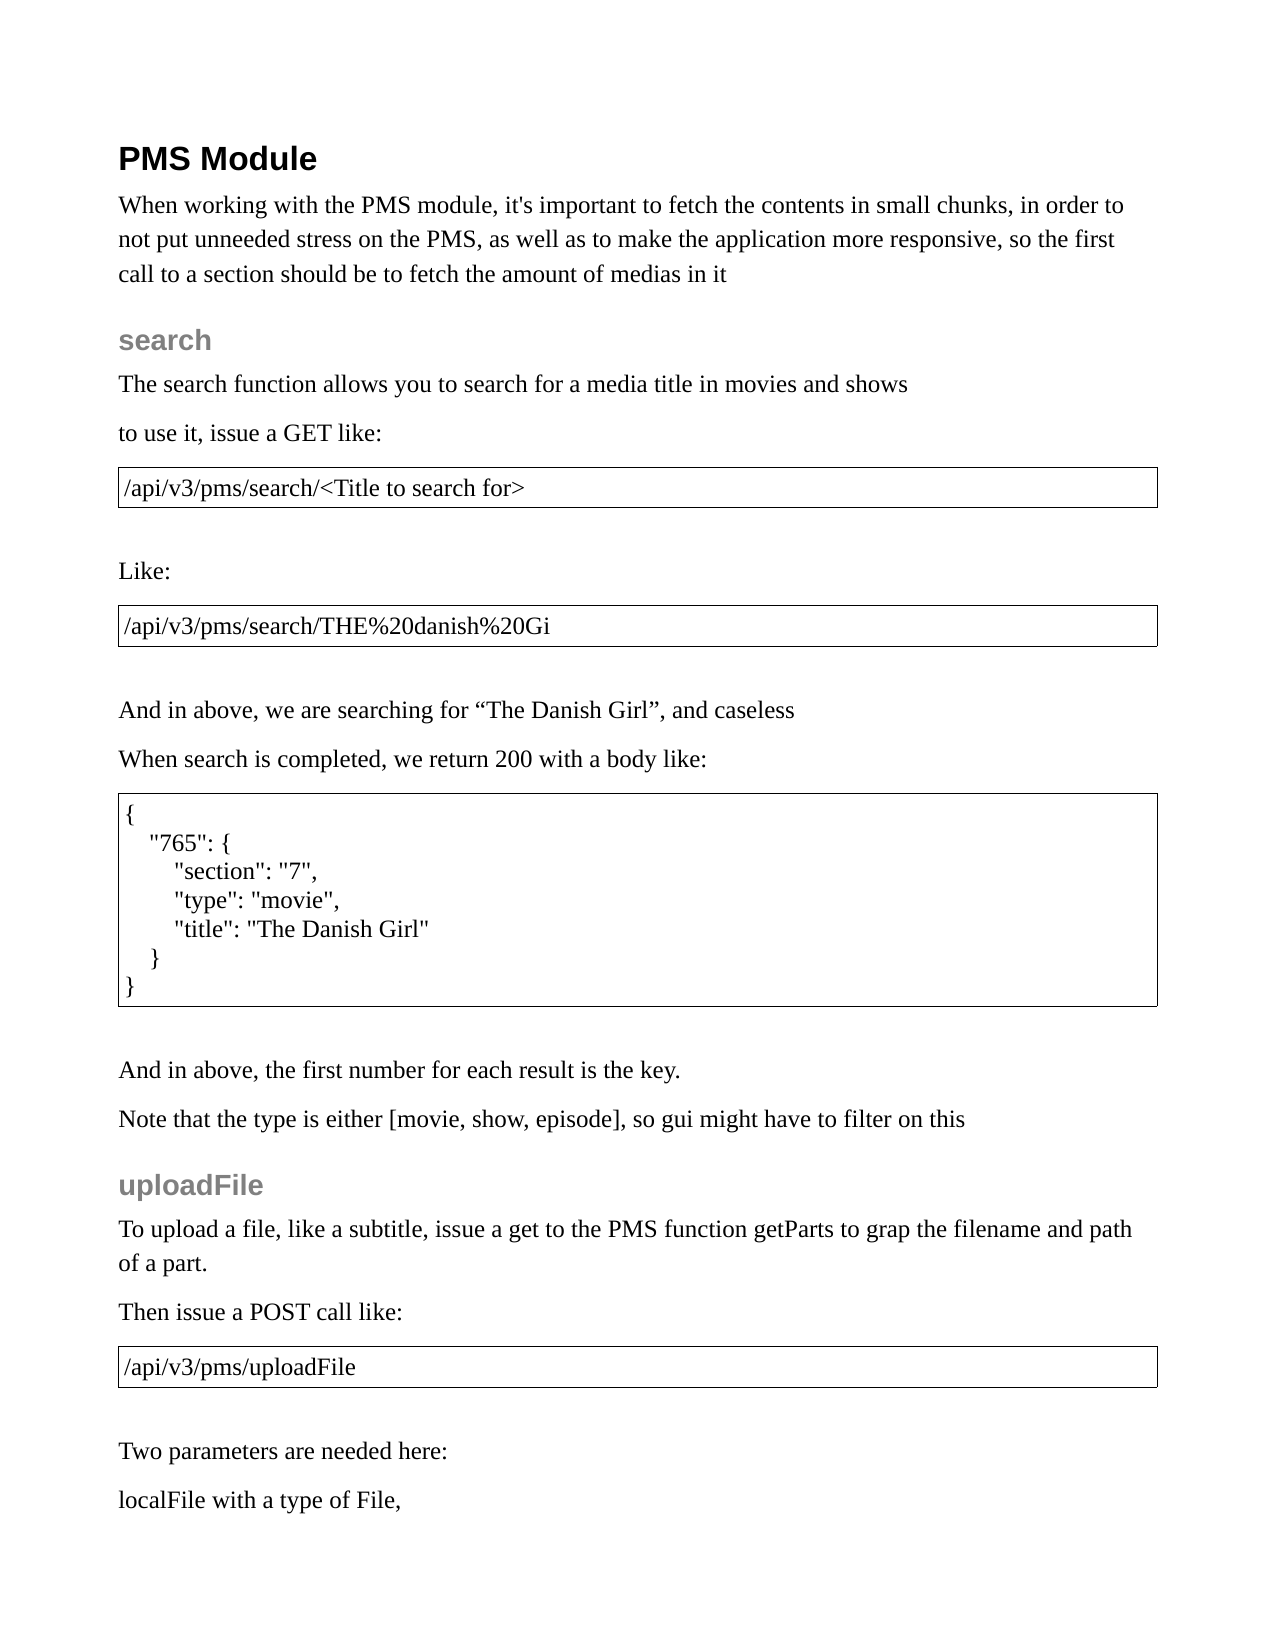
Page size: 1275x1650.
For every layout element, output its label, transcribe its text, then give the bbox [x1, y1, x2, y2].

text When search is completed, we return 200 with a body like: [118, 744, 1157, 773]
text Note that the type is either [movie, show, episode], so gui might have to filter on this [118, 1104, 1157, 1133]
table_header /api/v3/pms/search/THE%20danish%20Gi [119, 606, 1157, 646]
text And in above, the first number for each result is the key. [118, 1055, 1157, 1084]
text Like: [118, 556, 1157, 585]
table_header { "765": { "section": "7", "type": "movie", "title": "The Danish Girl" } } [119, 794, 1157, 1006]
subtitle search [118, 323, 1157, 356]
subtitle PMS Module [118, 139, 1157, 178]
text Two parameters are needed here: [118, 1436, 1157, 1464]
table_header /api/v3/pms/uploadFile [119, 1347, 1157, 1387]
text When working with the PMS module, it's important to fetch the contents in small chunks, in order to not put unneeded stress on the PMS, as well as to make the application more responsive, so the first call to a section should be to fetch the amount of medias in it [118, 190, 1157, 288]
table_header /api/v3/pms/search/<Title to search for> [119, 468, 1157, 507]
text Then issue a POST call like: [118, 1297, 1157, 1326]
subtitle uploadFile [118, 1168, 1157, 1201]
text localFile with a type of File, [118, 1485, 1157, 1514]
text To upload a file, like a subtitle, issue a get to the PMS function getParts to grap the filename and path of a part. [118, 1214, 1157, 1277]
text The search function allows you to search for a media title in movies and shows [118, 369, 1157, 397]
text to use it, issue a GET like: [118, 418, 1157, 447]
text And in above, we are searching for “The Danish Girl”, and caseless [118, 695, 1157, 724]
